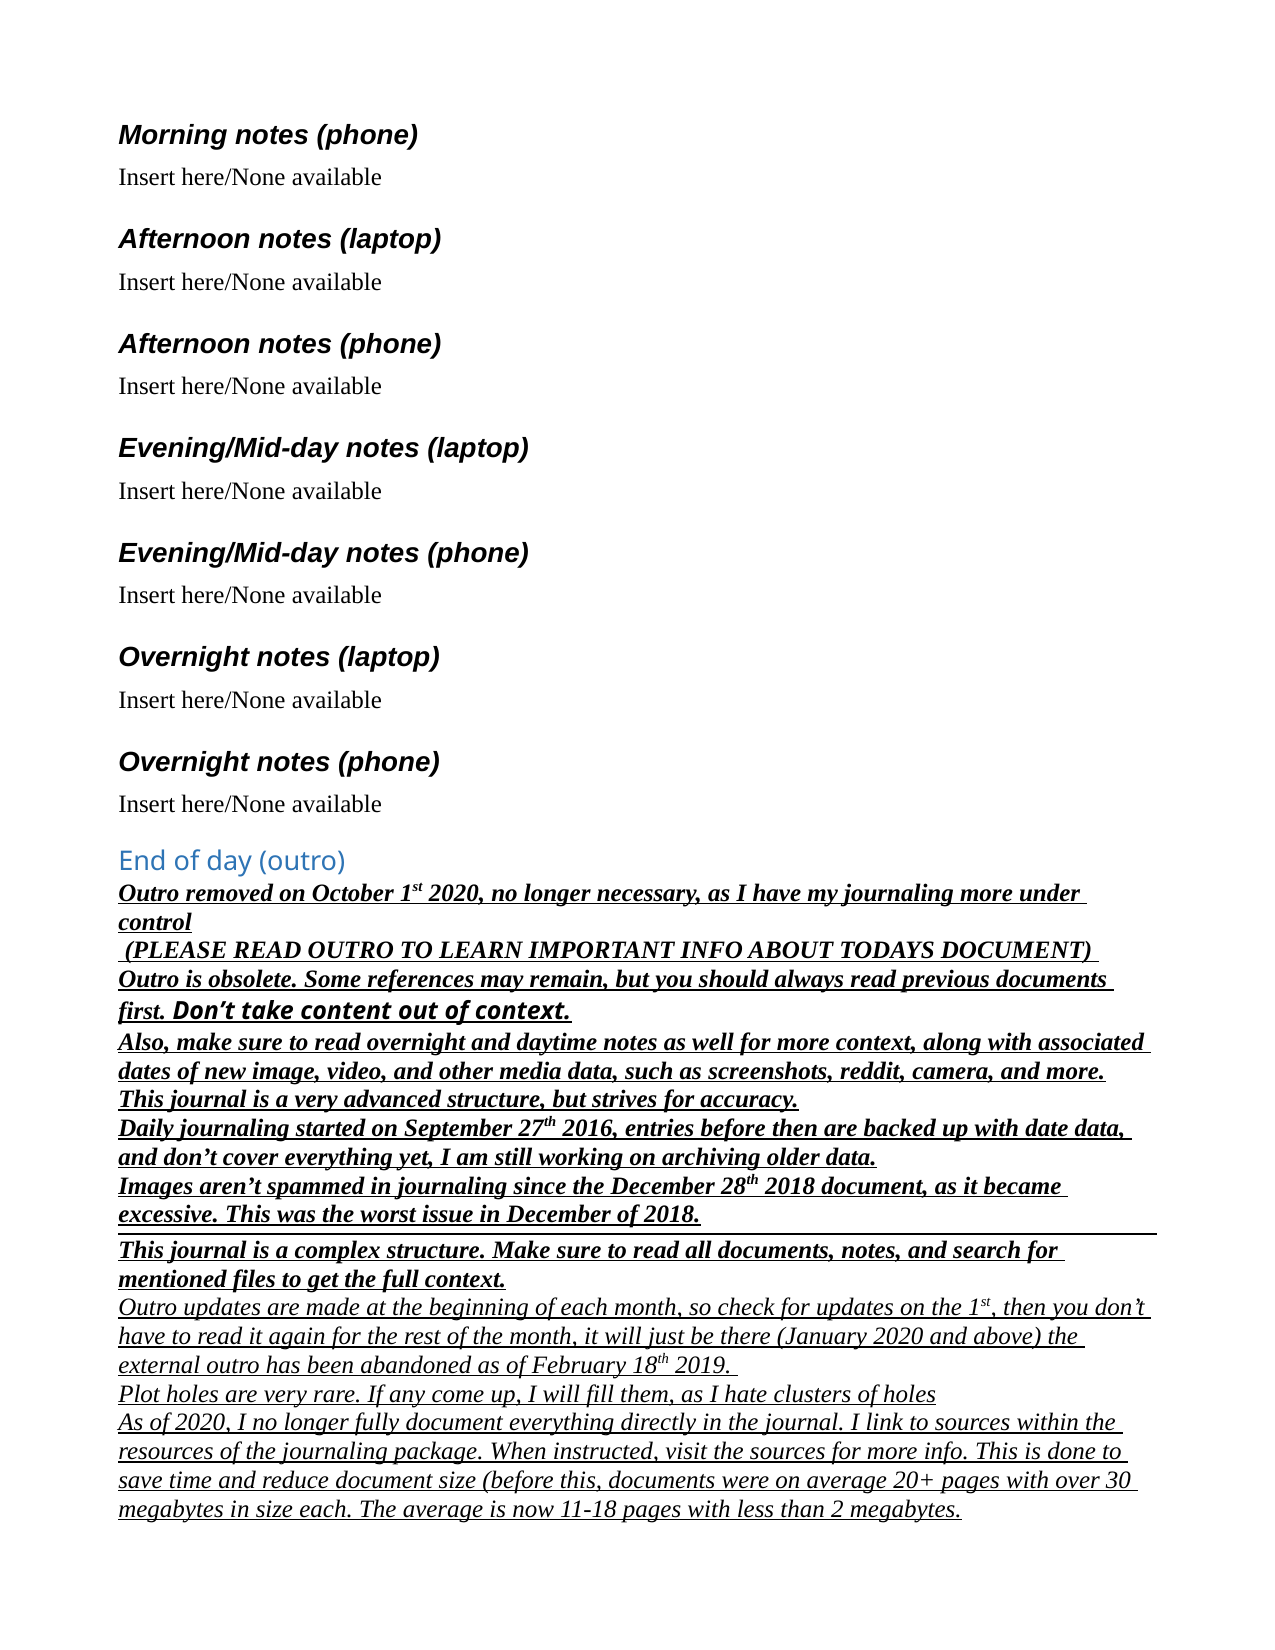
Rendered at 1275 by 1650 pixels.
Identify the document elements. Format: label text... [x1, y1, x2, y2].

text Images aren’t spammed in journaling since the December 28th 2018 document, as it became excessive. This was the worst issue in December of 2018. [118, 1171, 1157, 1233]
subtitle Morning notes (phone) [118, 118, 1157, 150]
text Daily journaling started on September 27th 2016, entries before then are backed up with date data, and don’t cover everything yet, I am still working on archiving older data. [118, 1113, 1157, 1171]
text Plot holes are very rare. If any come up, I will fill them, as I hate clusters of holes [118, 1379, 1157, 1407]
subtitle Evening/Mid-day notes (laptop) [118, 432, 1157, 463]
text Outro removed on October 1st 2020, no longer necessary, as I have my journaling more under control [118, 878, 1157, 936]
text (PLEASE READ OUTRO TO LEARN IMPORTANT INFO ABOUT TODAYS DOCUMENT) Outro is obsolete. Some references may remain, but you should always read previous documents first. Don’t take content out of context. [118, 936, 1157, 1027]
subtitle Overnight notes (laptop) [118, 641, 1157, 672]
text Insert here/None available [118, 476, 1157, 505]
text This journal is a complex structure. Make sure to read all documents, notes, and search for mentioned files to get the full context. [118, 1235, 1157, 1292]
text Insert here/None available [118, 267, 1157, 296]
text As of 2020, I no longer fully document everything directly in the journal. I link to sources within the resources of the journaling package. When instructed, visit the sources for more info. This is done to save time and reduce document size (before this, documents were on average 20+ pages with over 30 megabytes in size each. The average is now 11-18 pages with less than 2 megabytes. [118, 1407, 1157, 1522]
subtitle End of day (outro) [118, 841, 1157, 878]
text This journal is a very advanced structure, but strives for accuracy. [118, 1084, 1157, 1113]
subtitle Afternoon notes (phone) [118, 327, 1157, 359]
text Insert here/None available [118, 162, 1157, 191]
text Insert here/None available [118, 789, 1157, 818]
subtitle Overnight notes (phone) [118, 745, 1157, 777]
text Insert here/None available [118, 580, 1157, 609]
text Insert here/None available [118, 371, 1157, 400]
text Insert here/None available [118, 685, 1157, 714]
text Outro updates are made at the beginning of each month, so check for updates on the 1st, then you don’t have to read it again for the rest of the month, it will just be there (January 2020 and above) the external outro has been abandoned as of February 18th 2019. [118, 1292, 1157, 1379]
subtitle Afternoon notes (laptop) [118, 223, 1157, 254]
subtitle Evening/Mid-day notes (phone) [118, 536, 1157, 568]
text Also, make sure to read overnight and daytime notes as well for more context, along with associated dates of new image, video, and other media data, such as screenshots, reddit, camera, and more. [118, 1027, 1157, 1084]
